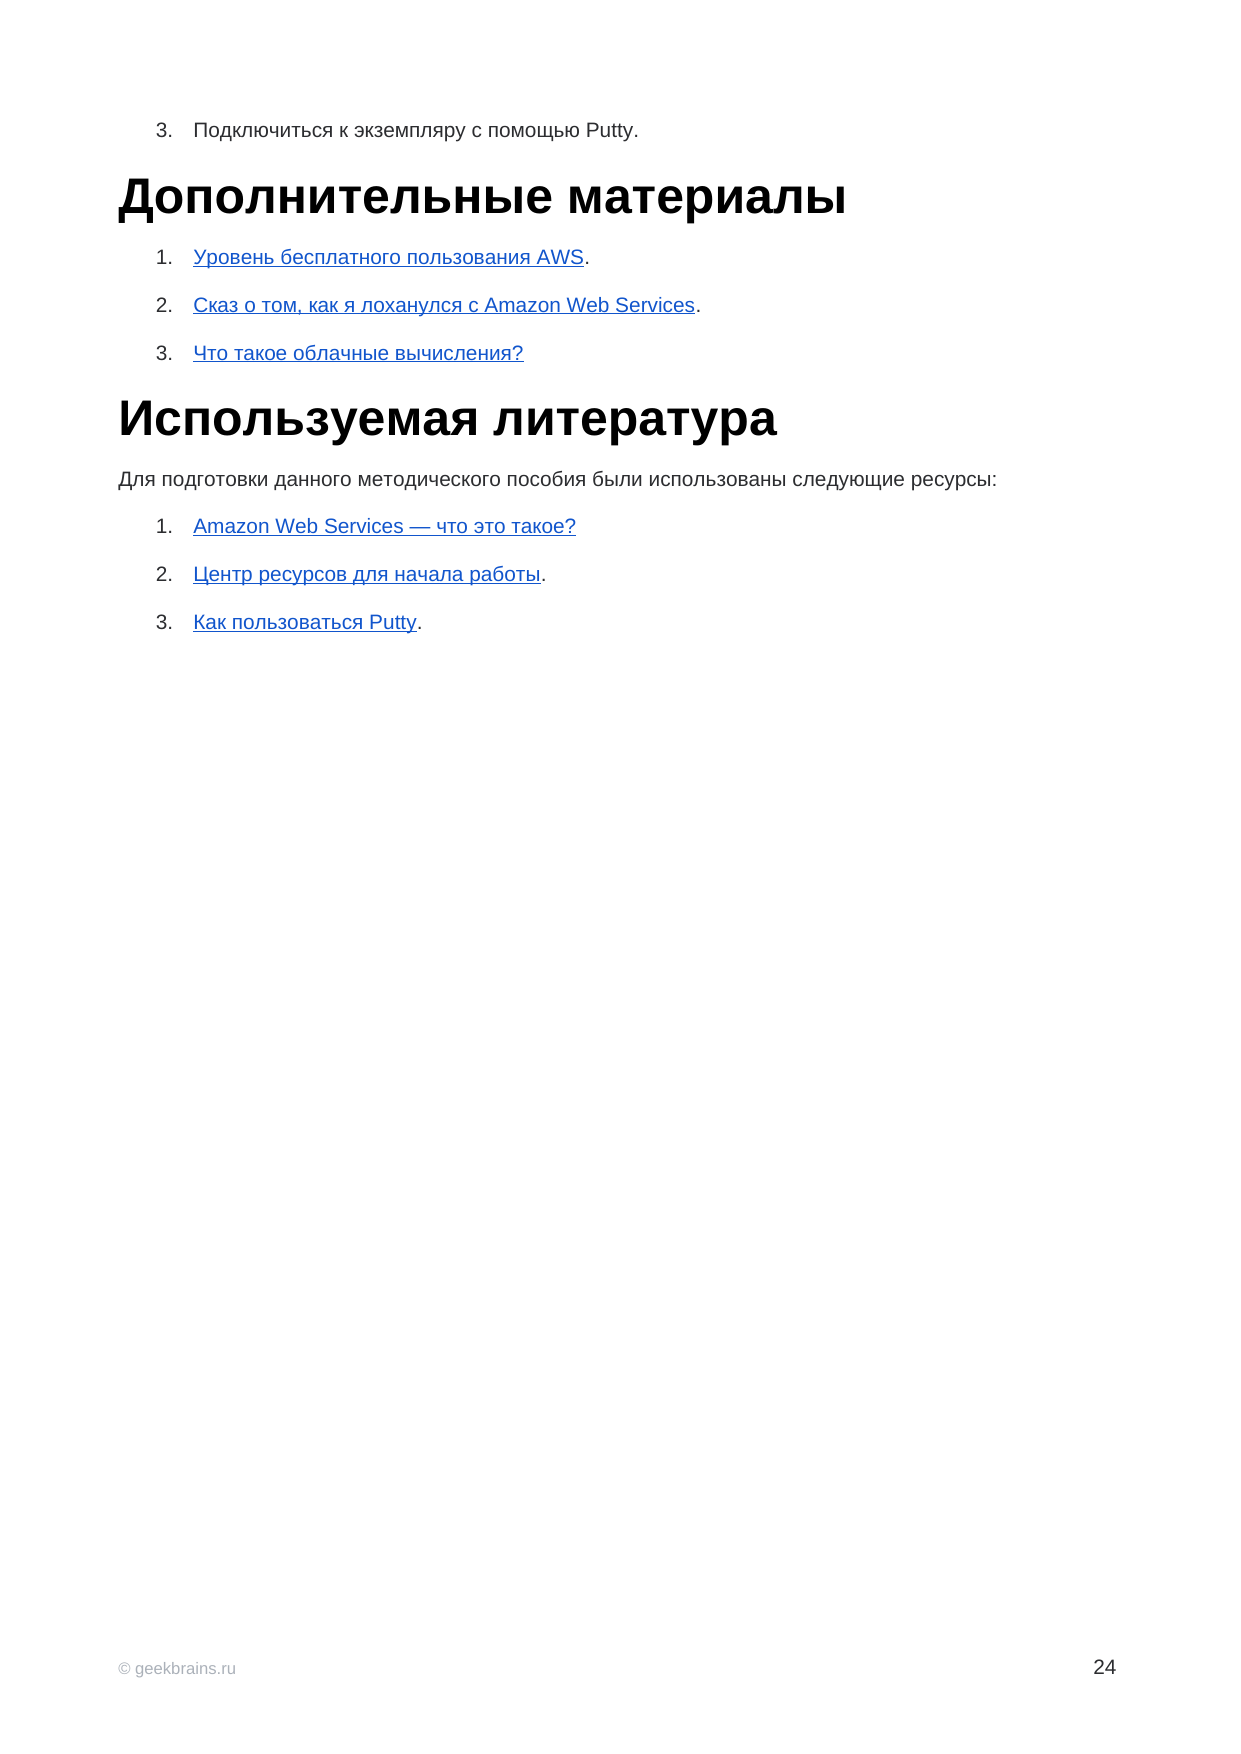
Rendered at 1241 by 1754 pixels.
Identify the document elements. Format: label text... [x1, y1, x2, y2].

list Уровень бесплатного пользования AWS. [156, 245, 1122, 269]
text Для подготовки данного методического пособия были использованы следующие ресурсы: [118, 466, 1122, 490]
list Центр ресурсов для начала работы. [156, 562, 1122, 586]
subtitle Используемая литература [118, 388, 1122, 446]
list Сказ о том, как я лоханулся с Amazon Web Services. [156, 292, 1122, 316]
list Как пользоваться Putty. [156, 610, 1122, 634]
list Подключиться к экземпляру с помощью Putty. [156, 118, 1122, 142]
subtitle Дополнительные материалы [118, 166, 1122, 224]
list Amazon Web Services — что это такое? [156, 514, 1122, 538]
list Что такое облачные вычисления? [156, 340, 1122, 364]
